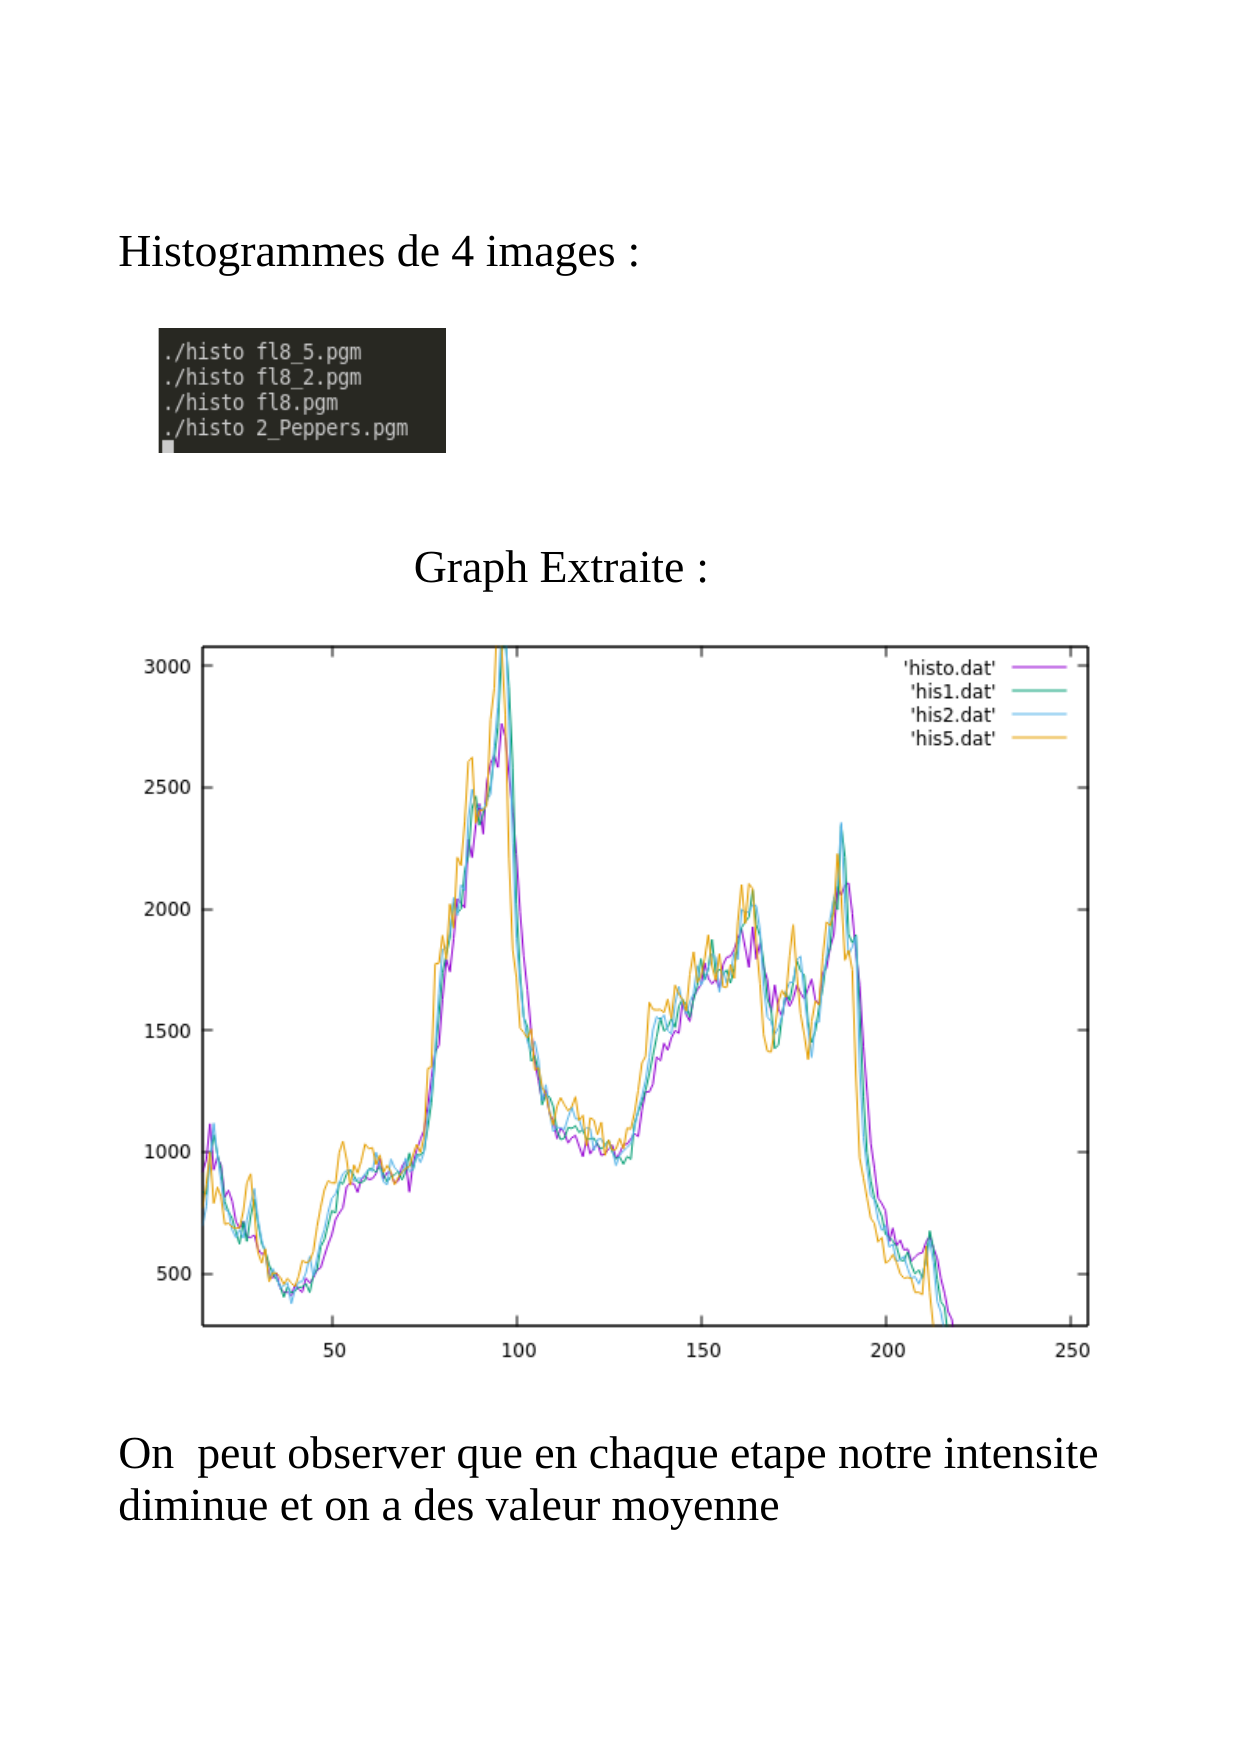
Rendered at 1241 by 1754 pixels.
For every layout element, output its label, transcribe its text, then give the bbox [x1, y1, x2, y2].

picture [120, 622, 1121, 1373]
text On peut observer que en chaque etape notre intensite diminue et on a des valeur moyenne [118, 1425, 1122, 1531]
picture [158, 328, 446, 453]
text Histogrammes de 4 images : [118, 223, 1122, 276]
text Graph Extraite : [118, 540, 1122, 592]
